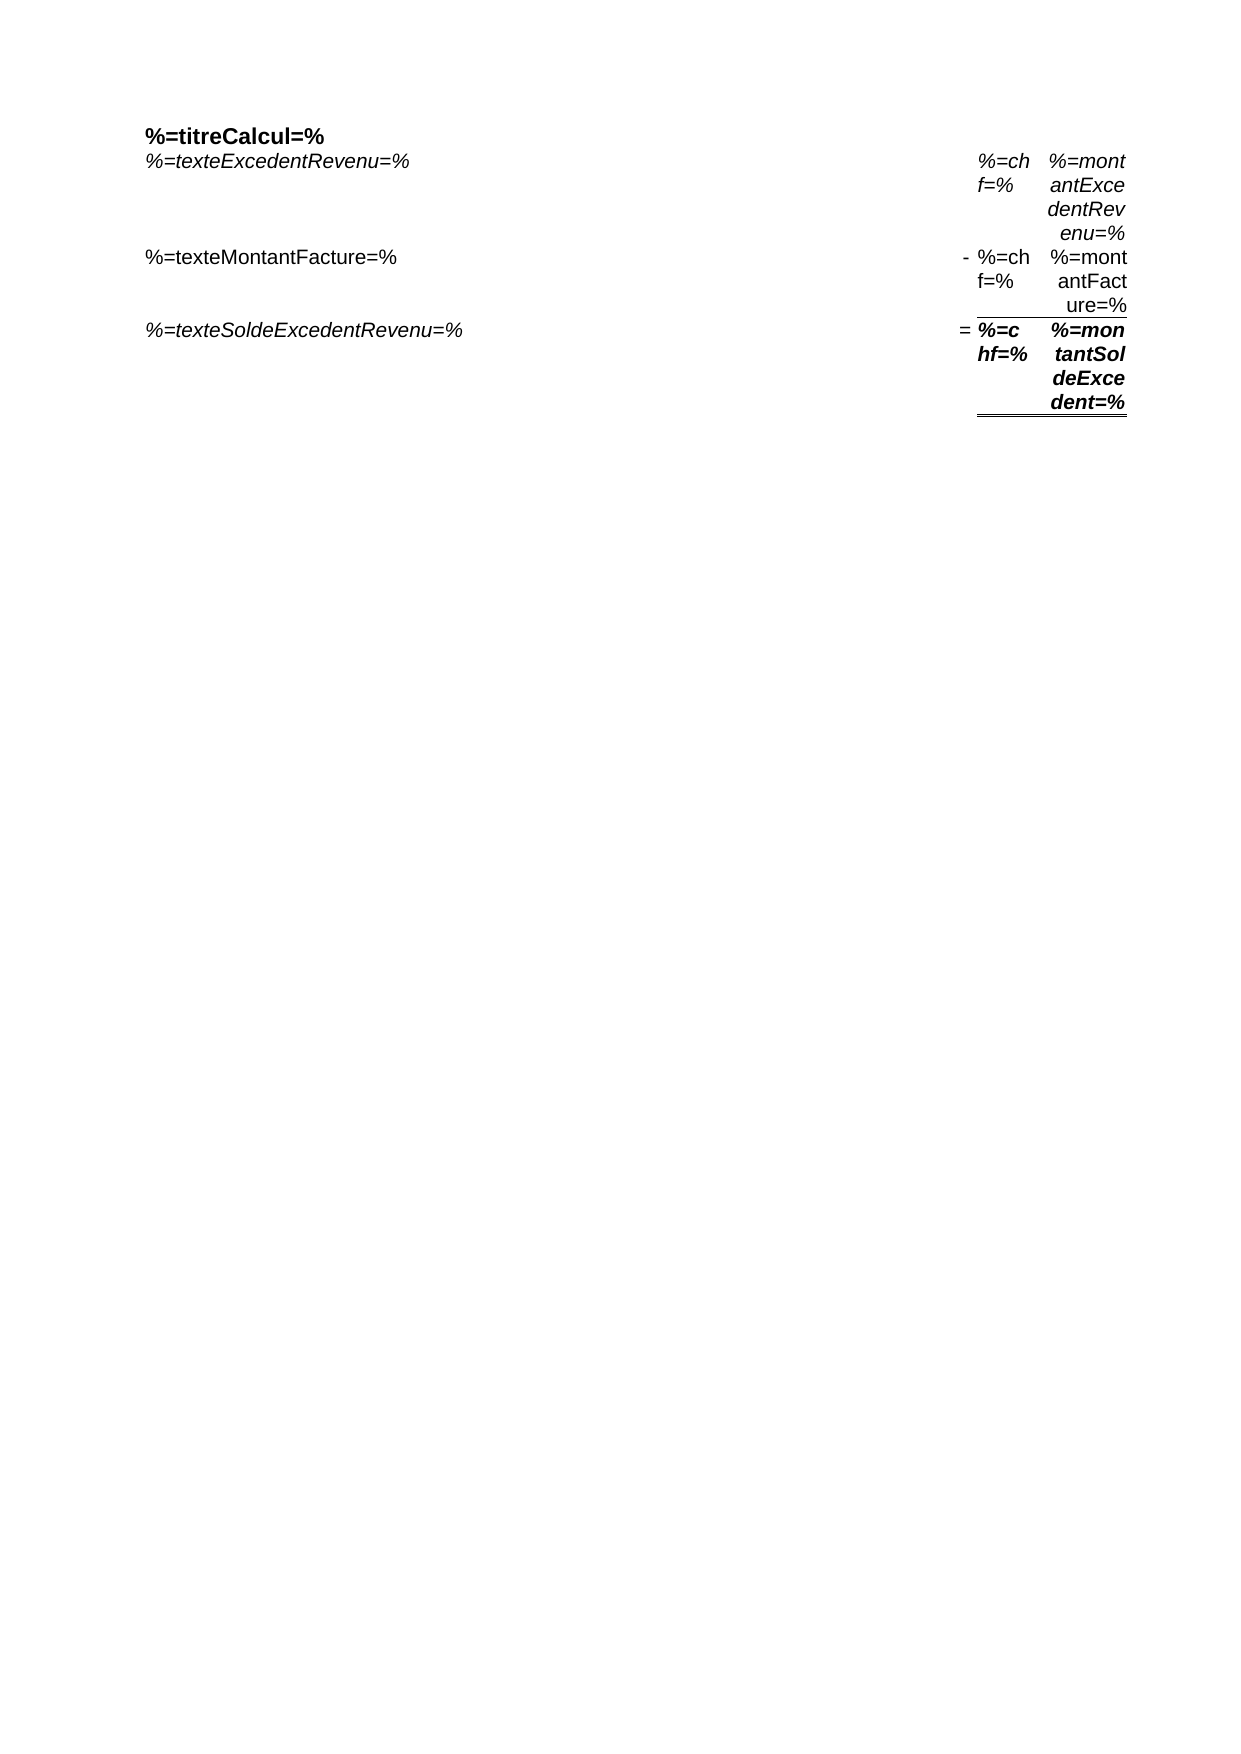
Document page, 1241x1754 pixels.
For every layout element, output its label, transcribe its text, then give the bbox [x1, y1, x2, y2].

table_cell = [954, 318, 977, 416]
table_cell %=texteMontantFacture=% [145, 245, 954, 318]
table_header [1046, 123, 1127, 149]
table_header [954, 123, 977, 149]
table_cell %=montantFacture=% [1046, 245, 1127, 317]
table_cell [1034, 318, 1046, 414]
table_cell %=montantExcedentRevenu=% [1046, 149, 1127, 245]
table_header [1034, 123, 1046, 149]
table_cell %=chf=% [977, 245, 1034, 317]
table_cell %=texteSoldeExcedentRevenu=% [145, 318, 954, 416]
table_cell %=chf=% [977, 318, 1034, 414]
table_header %=titreCalcul=% [145, 123, 954, 149]
table_cell %=texteExcedentRevenu=% [145, 149, 954, 245]
table_cell [1034, 245, 1046, 317]
table_cell [1034, 149, 1046, 245]
table_cell %=montantSoldeExcedent=% [1046, 318, 1127, 414]
table_cell %=chf=% [977, 149, 1034, 245]
table_cell [954, 149, 977, 245]
table_header [977, 123, 1034, 149]
table_cell - [954, 245, 977, 318]
